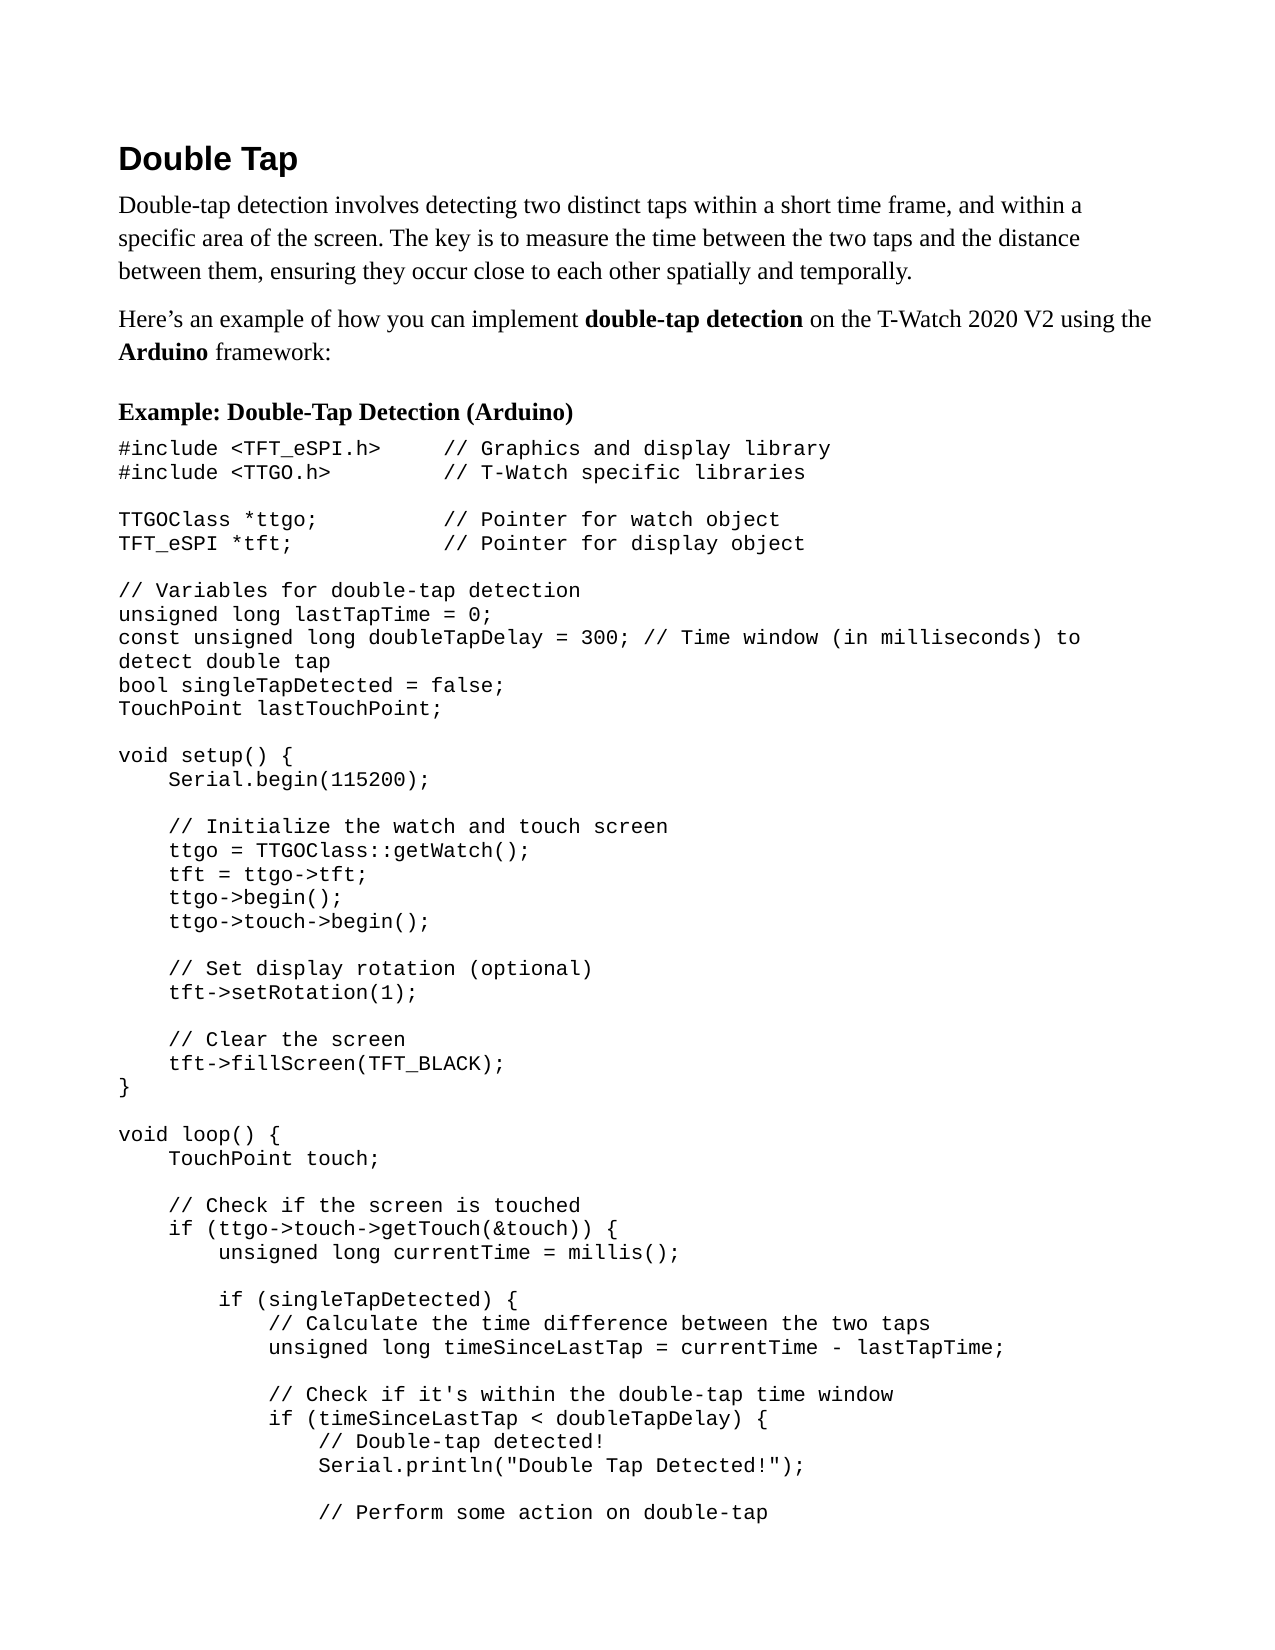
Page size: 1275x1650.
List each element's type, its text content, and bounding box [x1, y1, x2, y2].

text ttgo = TTGOClass::getWatch(); [118, 840, 1157, 864]
text TouchPoint touch; [118, 1147, 1157, 1171]
text // Double-tap detected! [118, 1431, 1157, 1455]
text // Clear the screen [118, 1029, 1157, 1053]
text void setup() { [118, 746, 1157, 769]
text // Perform some action on double-tap [118, 1502, 1157, 1526]
text // Set display rotation (optional) [118, 958, 1157, 982]
text unsigned long timeSinceLastTap = currentTime - lastTapTime; [118, 1337, 1157, 1360]
text if (singleTapDetected) { [118, 1289, 1157, 1313]
text unsigned long lastTapTime = 0; [118, 604, 1157, 627]
text TFT_eSPI *tft; // Pointer for display object [118, 533, 1157, 556]
text tft->fillScreen(TFT_BLACK); [118, 1053, 1157, 1077]
text #include <TFT_eSPI.h> // Graphics and display library [118, 438, 1157, 462]
text tft = ttgo->tft; [118, 864, 1157, 887]
text Here’s an example of how you can implement double-tap detection on the T-Watch 2020 V2 using the Arduino framework: [118, 304, 1157, 366]
text TouchPoint lastTouchPoint; [118, 698, 1157, 722]
text // Variables for double-tap detection [118, 580, 1157, 604]
text #include <TTGO.h> // T-Watch specific libraries [118, 462, 1157, 485]
text ttgo->begin(); [118, 887, 1157, 911]
text ttgo->touch->begin(); [118, 911, 1157, 935]
text } [118, 1077, 1157, 1100]
text if (timeSinceLastTap < doubleTapDelay) { [118, 1408, 1157, 1431]
subtitle Double Tap [118, 139, 1157, 178]
text TTGOClass *ttgo; // Pointer for watch object [118, 509, 1157, 533]
text void loop() { [118, 1124, 1157, 1147]
text // Calculate the time difference between the two taps [118, 1313, 1157, 1337]
text Serial.begin(115200); [118, 769, 1157, 793]
text if (ttgo->touch->getTouch(&touch)) { [118, 1218, 1157, 1242]
subtitle Example: Double-Tap Detection (Arduino) [118, 397, 1157, 426]
text bool singleTapDetected = false; [118, 674, 1157, 698]
text unsigned long currentTime = millis(); [118, 1242, 1157, 1266]
text // Initialize the watch and touch screen [118, 816, 1157, 840]
text const unsigned long doubleTapDelay = 300; // Time window (in milliseconds) to detect double tap [118, 627, 1157, 674]
text // Check if the screen is touched [118, 1195, 1157, 1218]
text tft->setRotation(1); [118, 982, 1157, 1006]
text Double-tap detection involves detecting two distinct taps within a short time frame, and within a specific area of the screen. The key is to measure the time between the two taps and the distance between them, ensuring they occur close to each other spatially and temporally. [118, 190, 1157, 285]
text // Check if it's within the double-tap time window [118, 1384, 1157, 1408]
text Serial.println("Double Tap Detected!"); [118, 1455, 1157, 1478]
